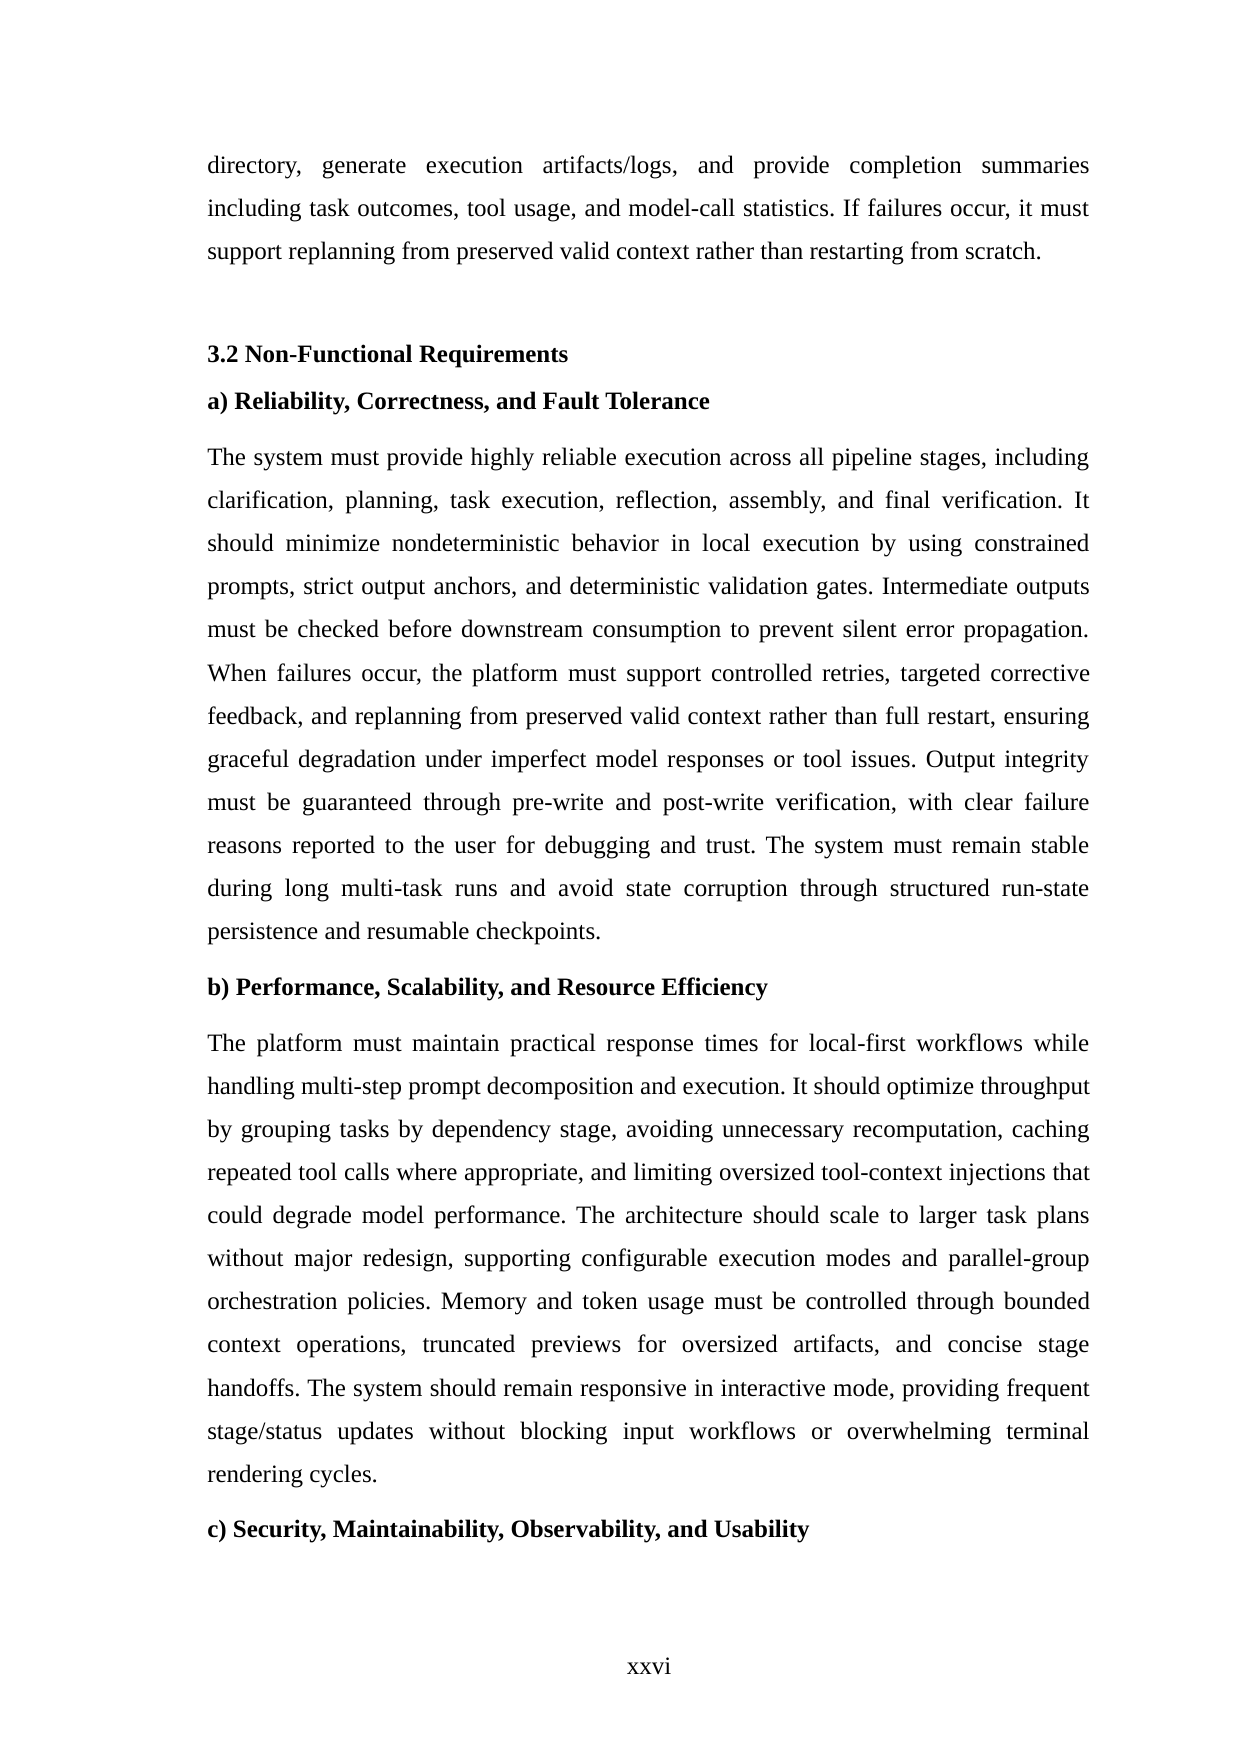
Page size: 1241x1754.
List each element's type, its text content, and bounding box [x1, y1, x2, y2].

text The platform must maintain practical response times for local-first workflows while handling multi-step prompt decomposition and execution. It should optimize throughput by grouping tasks by dependency stage, avoiding unnecessary recomputation, caching repeated tool calls where appropriate, and limiting oversized tool-context injections that could degrade model performance. The architecture should scale to larger task plans without major redesign, supporting configurable execution modes and parallel-group orchestration policies. Memory and token usage must be controlled through bounded context operations, truncated previews for oversized artifacts, and concise stage handoffs. The system should remain responsive in interactive mode, providing frequent stage/status updates without blocking input workflows or overwhelming terminal rendering cycles. [207, 1028, 1091, 1488]
text b) Performance, Scalability, and Resource Efficiency [207, 972, 1091, 1001]
text directory, generate execution artifacts/logs, and provide completion summaries including task outcomes, tool usage, and model-call statistics. If failures occur, it must support replanning from preserved valid context rather than restarting from scratch. [207, 150, 1091, 265]
text 3.2 Non-Functional Requirements [207, 339, 1091, 368]
text The system must provide highly reliable execution across all pipeline stages, including clarification, planning, task execution, reflection, assembly, and final verification. It should minimize nondeterministic behavior in local execution by using constrained prompts, strict output anchors, and deterministic validation gates. Intermediate outputs must be checked before downstream consumption to prevent silent error propagation. When failures occur, the platform must support controlled retries, targeted corrective feedback, and replanning from preserved valid context rather than full restart, ensuring graceful degradation under imperfect model responses or tool issues. Output integrity must be guaranteed through pre-write and post-write verification, with clear failure reasons reported to the user for debugging and trust. The system must remain stable during long multi-task runs and avoid state corruption through structured run-state persistence and resumable checkpoints. [207, 442, 1091, 945]
text a) Reliability, Correctness, and Fault Tolerance [207, 386, 1091, 415]
text c) Security, Maintainability, Observability, and Usability [207, 1514, 1091, 1543]
